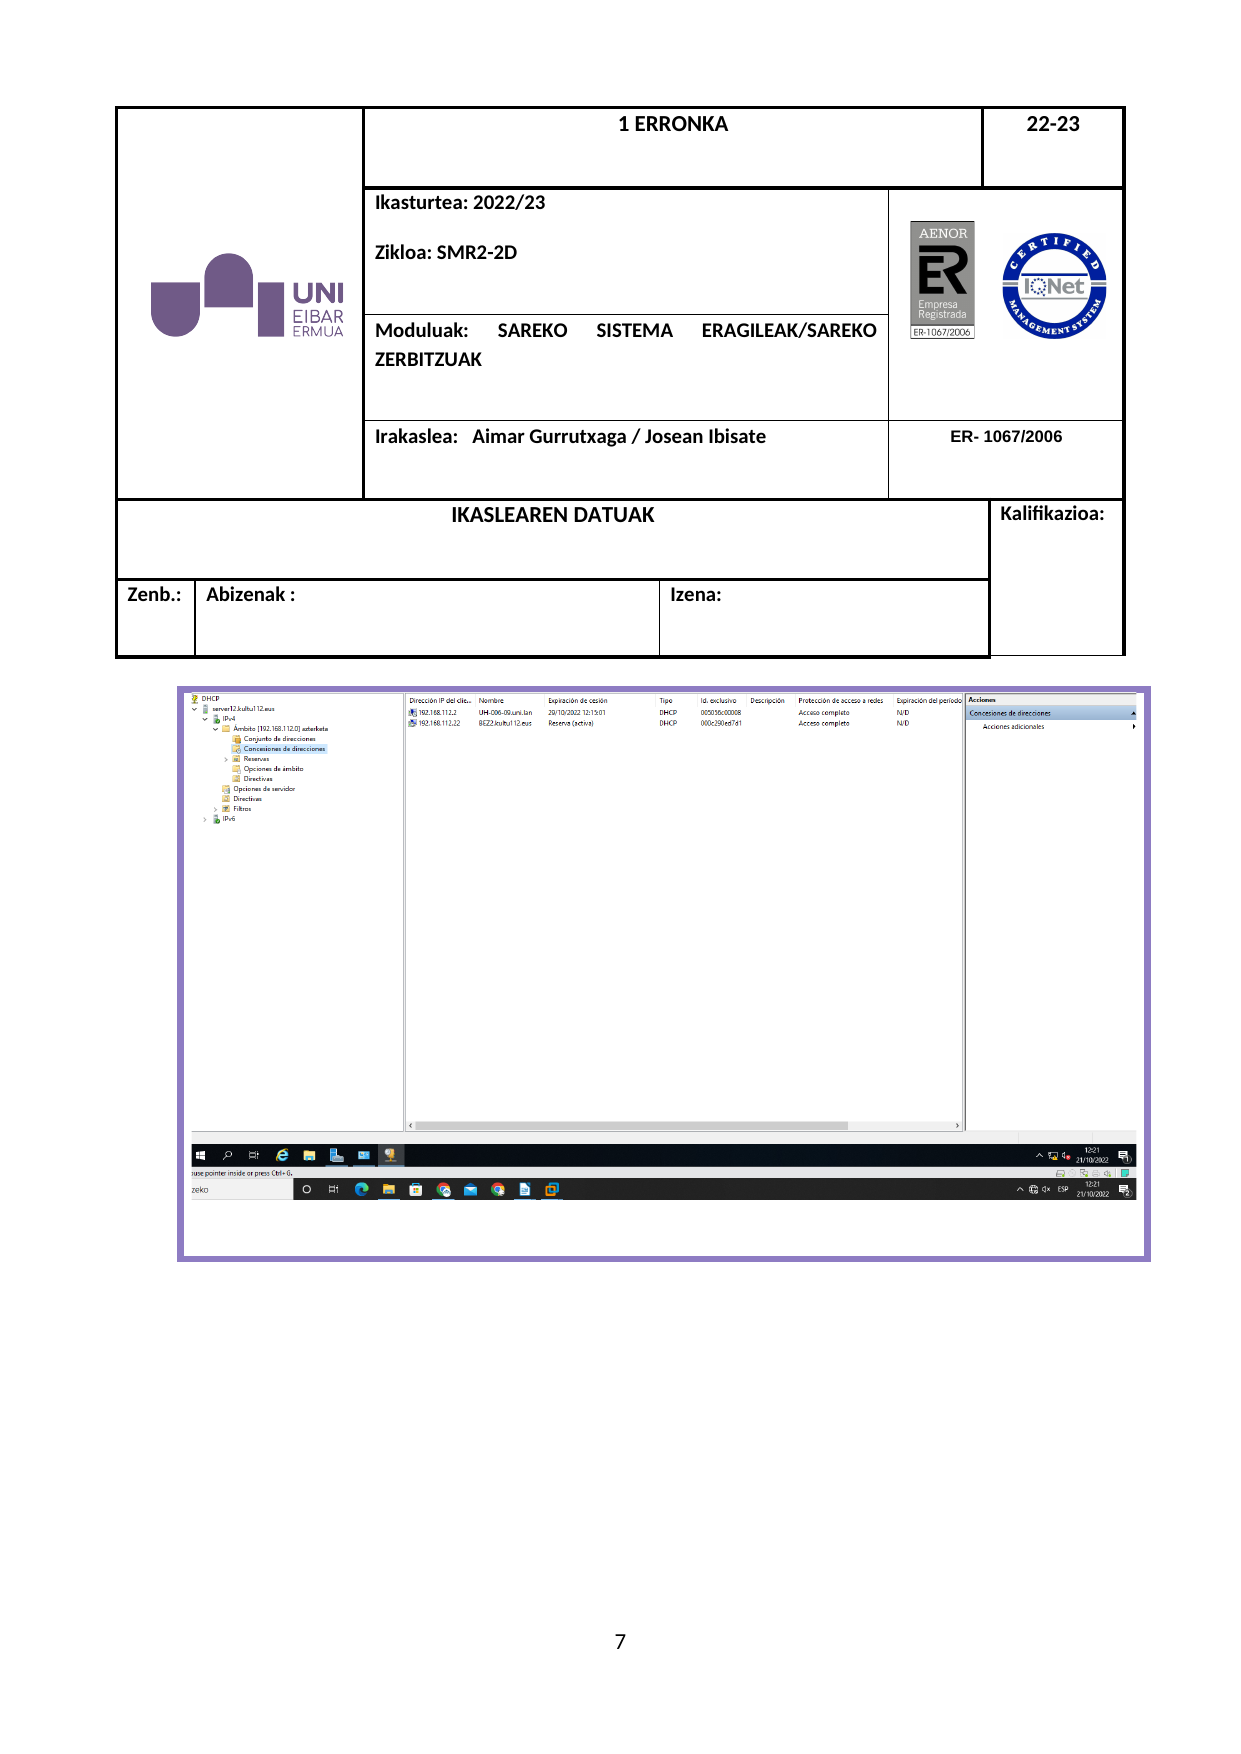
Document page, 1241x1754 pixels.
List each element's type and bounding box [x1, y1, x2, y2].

picture [910, 221, 975, 339]
picture [127, 246, 364, 346]
picture [1002, 233, 1107, 339]
table_cell [184, 693, 1144, 1256]
picture [191, 692, 1137, 1200]
